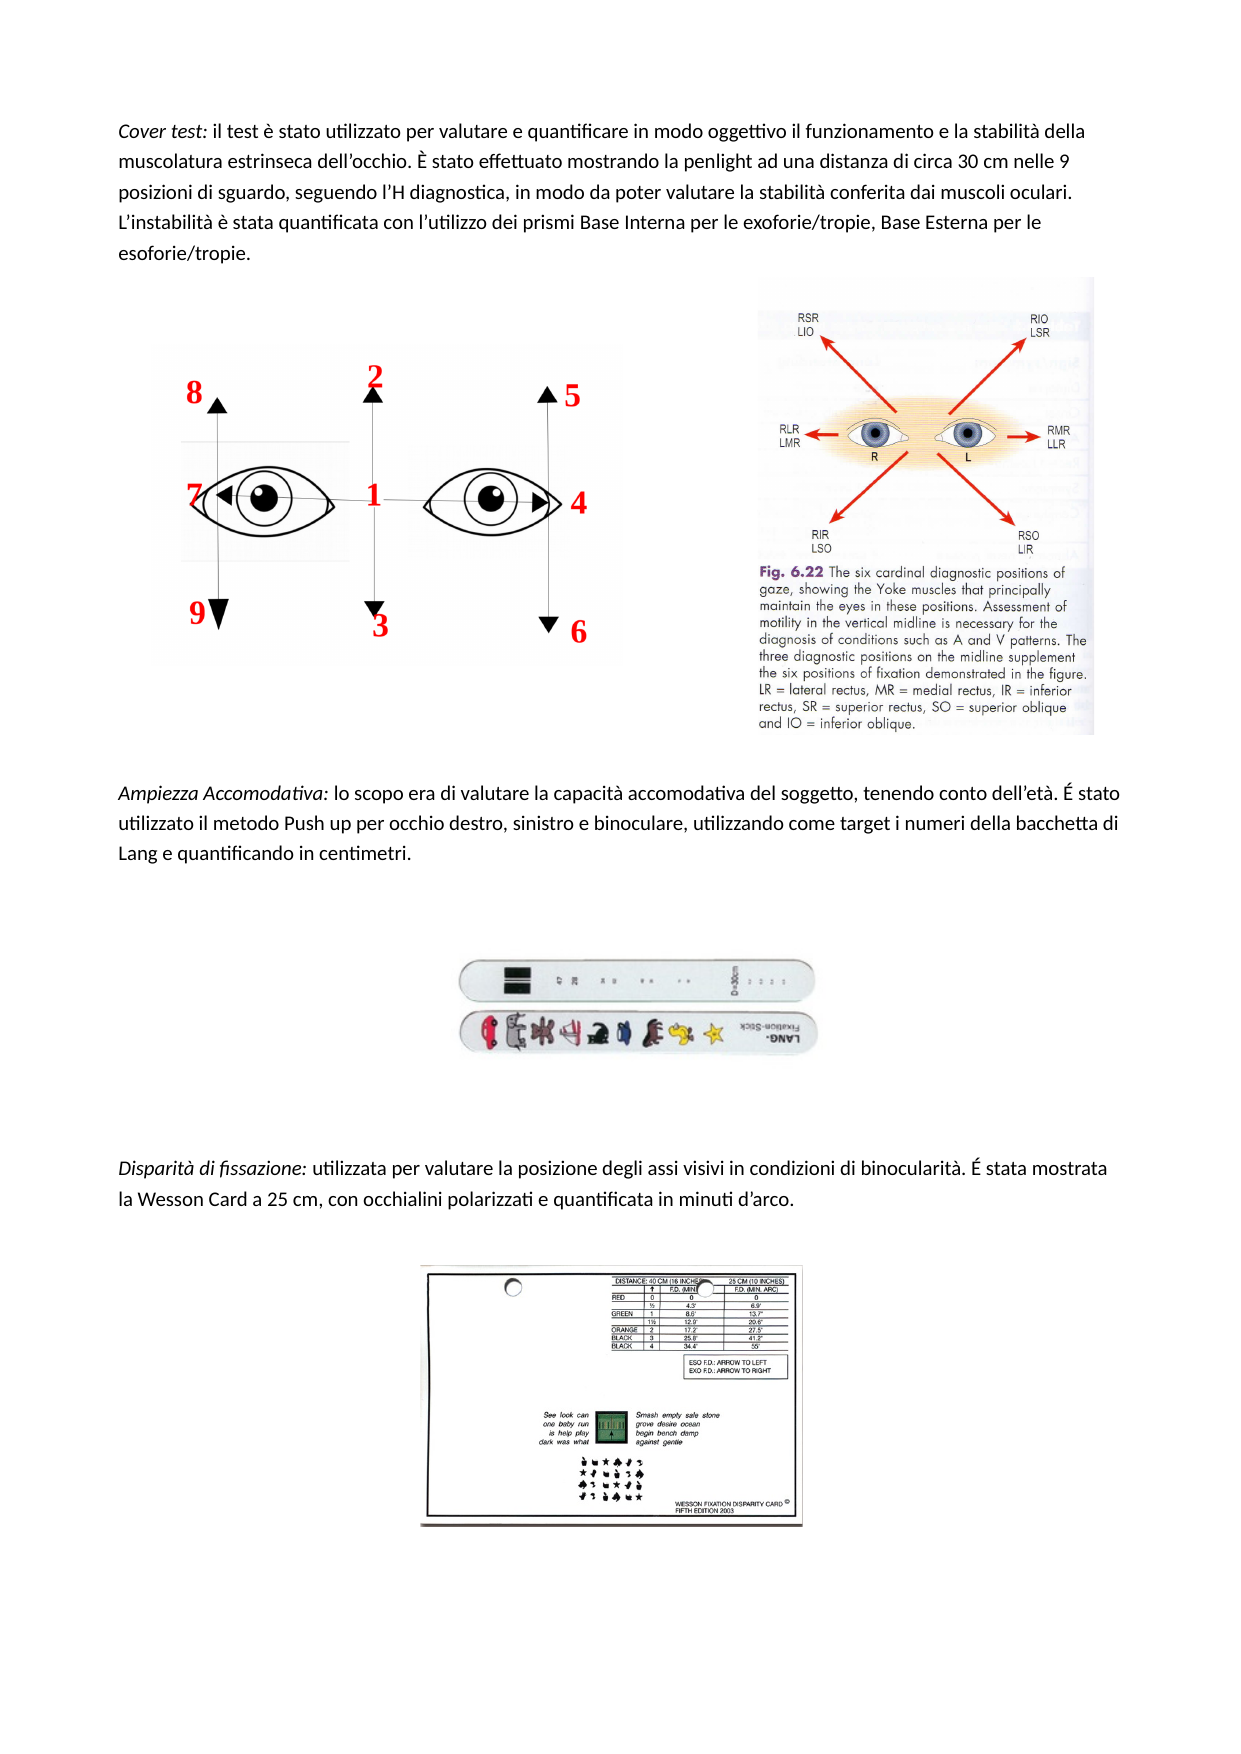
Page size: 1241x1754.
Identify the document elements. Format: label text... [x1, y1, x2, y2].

text Cover test: il test è stato utilizzato per valutare e quantificare in modo oggettivo il funzionamento e la stabilità della muscolatura estrinseca dell’occhio. È stato effettuato mostrando la penlight ad una distanza di circa 30 cm nelle 9 posizioni di sguardo, seguendo l’H diagnostica, in modo da poter valutare la stabilità conferita dai muscoli oculari. L’instabilità è stata quantificata con l’utilizzo dei prismi Base Interna per le exoforie/tropie, Base Esterna per le esoforie/tropie. [118, 118, 1122, 265]
picture [757, 277, 1095, 735]
text Ampiezza Accomodativa: lo scopo era di valutare la capacità accomodativa del soggetto, tenendo conto dell’età. É stato utilizzato il metodo Push up per occhio destro, sinistro e binoculare, utilizzando come target i numeri della bacchetta di Lang e quantificando in centimetri. [118, 780, 1122, 866]
picture [450, 918, 828, 1106]
picture [420, 1265, 803, 1527]
picture [150, 344, 624, 666]
text Disparità di fissazione: utilizzata per valutare la posizione degli assi visivi in condizioni di binocularità. É stata mostrata la Wesson Card a 25 cm, con occhialini polarizzati e quantificata in minuti d’arco. [118, 1156, 1122, 1211]
